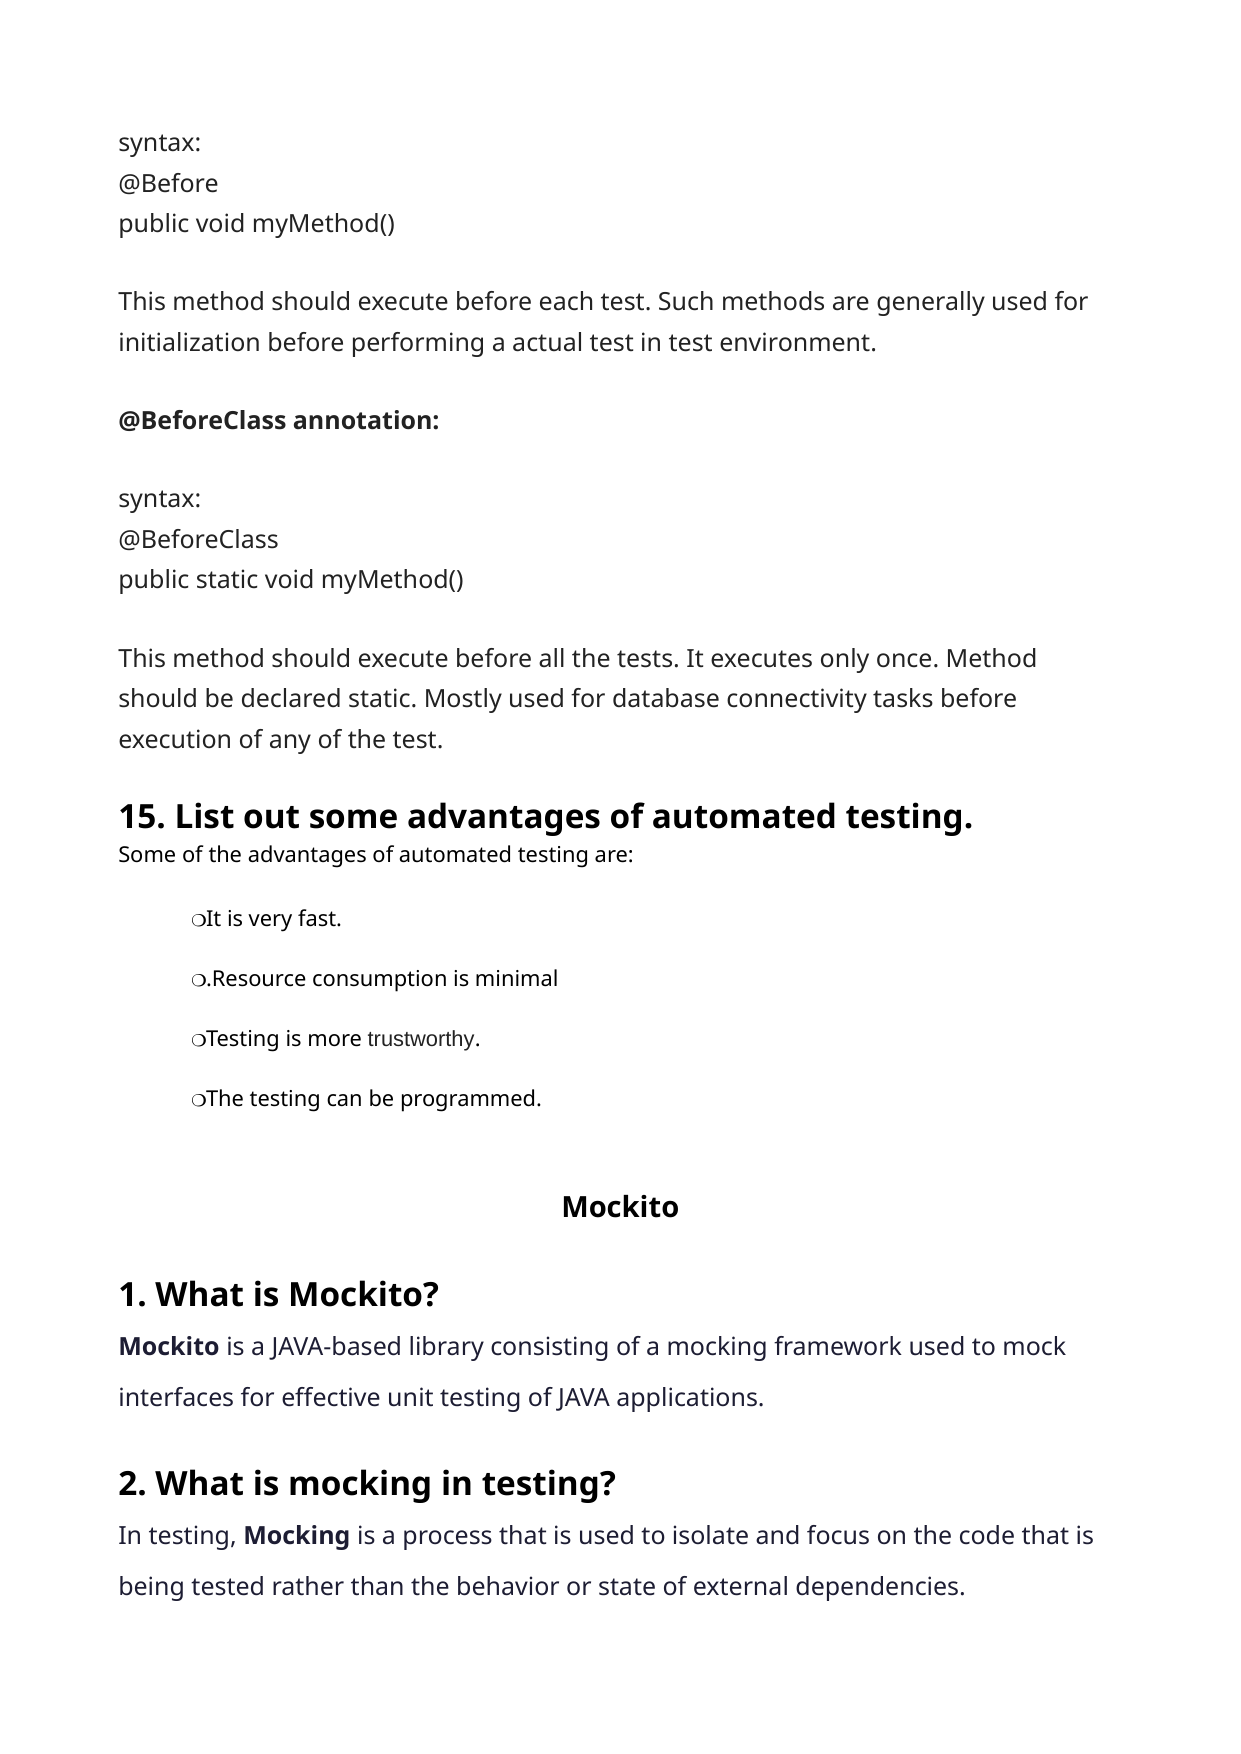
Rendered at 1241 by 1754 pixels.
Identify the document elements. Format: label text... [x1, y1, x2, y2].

text Mockito [118, 1187, 1122, 1226]
text This method should execute before all the tests. It executes only once. Method should be declared static. Mostly used for database connectivity tasks before execution of any of the test. [118, 634, 1122, 756]
text @BeforeClass annotation: [118, 396, 1122, 437]
list Testing is more trustworthy. [118, 1013, 1122, 1052]
list It is very fast. [118, 893, 1122, 933]
subtitle 2. What is mocking in testing? [118, 1460, 1122, 1505]
text Some of the advantages of automated testing are: [118, 838, 1122, 868]
text syntax: @Before public void myMethod() [118, 118, 1122, 240]
text 15. List out some advantages of automated testing. [118, 793, 1122, 838]
text This method should execute before each test. Such methods are generally used for initialization before performing a actual test in test environment. [118, 277, 1122, 359]
list .Resource consumption is minimal [118, 953, 1122, 992]
text In testing, Mocking is a process that is used to isolate and focus on the code that is being tested rather than the behavior or state of external dependencies. [118, 1518, 1122, 1603]
text Mockito is a JAVA-based library consisting of a mocking framework used to mock interfaces for effective unit testing of JAVA applications. [118, 1328, 1122, 1413]
list The testing can be programmed. [118, 1073, 1122, 1112]
subtitle 1. What is Mockito? [118, 1271, 1122, 1316]
text syntax: @BeforeClass public static void myMethod() [118, 474, 1122, 596]
